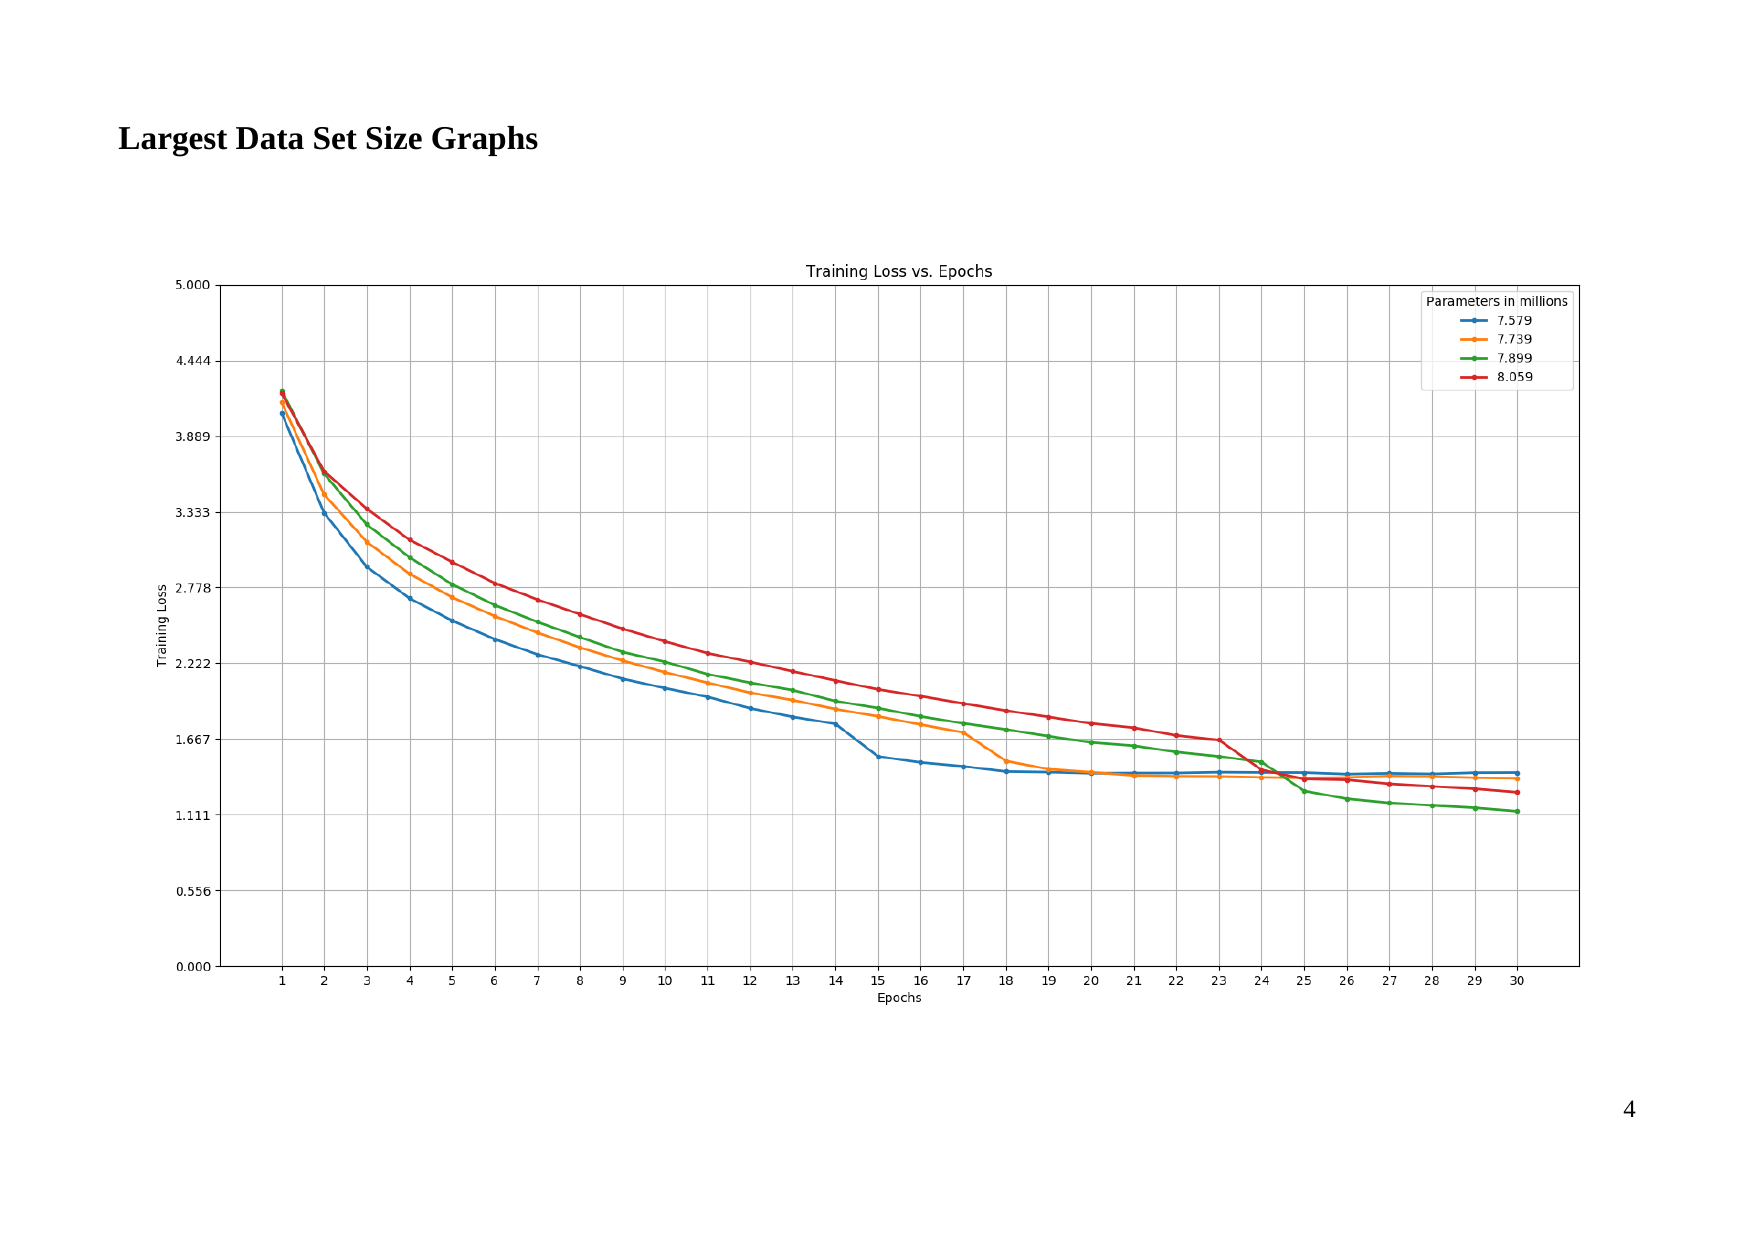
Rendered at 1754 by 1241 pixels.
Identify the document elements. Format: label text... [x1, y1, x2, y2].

picture [0, 178, 1754, 1063]
text Largest Data Set Size Graphs [118, 118, 1635, 156]
